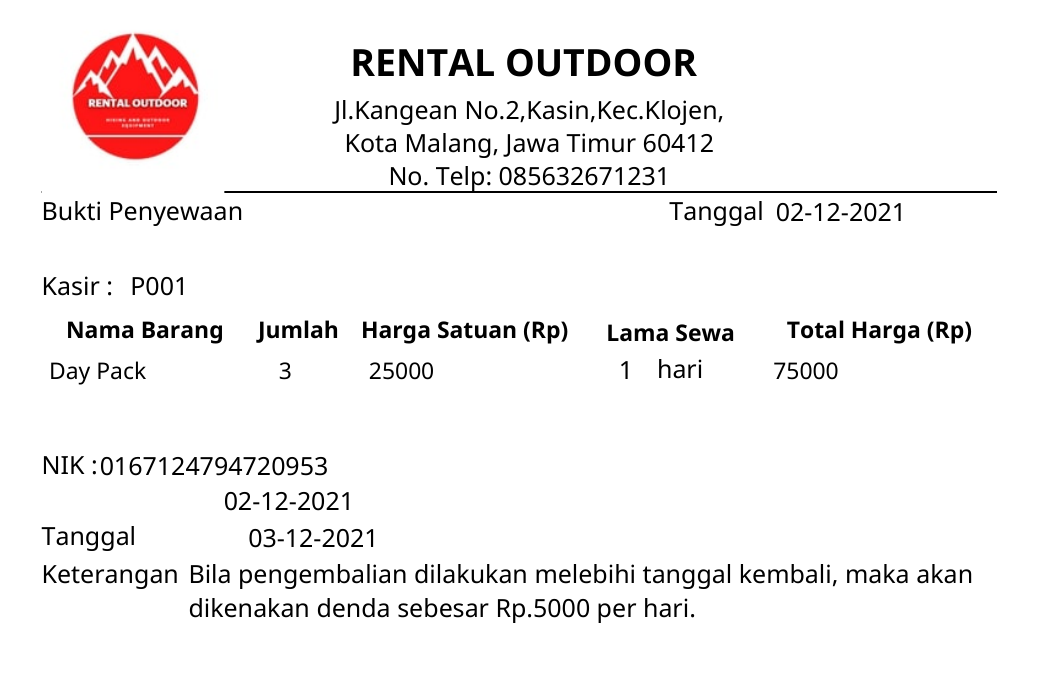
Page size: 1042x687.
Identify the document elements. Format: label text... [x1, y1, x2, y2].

table_header [369, 0, 425, 12]
table_cell [788, 36, 936, 93]
table_cell [669, 519, 715, 556]
table_cell [580, 519, 619, 556]
table_cell [788, 448, 936, 481]
table_header [425, 0, 580, 12]
table_cell [788, 126, 936, 159]
table_cell [0, 448, 41, 481]
table_cell [100, 483, 130, 517]
table_cell [657, 231, 669, 265]
table_cell [998, 36, 1041, 93]
table_cell [0, 267, 41, 304]
table_cell [130, 390, 188, 447]
table_cell 1 [619, 353, 649, 385]
table_cell [669, 12, 715, 36]
table_cell [335, 353, 349, 385]
table_cell [657, 267, 669, 304]
table_cell [0, 231, 41, 265]
table_cell [998, 594, 1041, 624]
table_cell [130, 306, 188, 312]
table_cell [998, 93, 1041, 126]
table_cell [0, 353, 41, 385]
table_header [248, 0, 271, 12]
table_cell [984, 519, 998, 556]
table_cell [100, 390, 130, 447]
table_cell [984, 194, 998, 231]
table_cell [788, 306, 936, 312]
table_cell [776, 267, 788, 304]
table_cell Total Harga (Rp) [761, 312, 998, 348]
table_cell [619, 448, 649, 481]
table_cell hari [657, 351, 715, 387]
table_cell [41, 390, 49, 447]
table_cell Harga Satuan (Rp) [349, 312, 580, 348]
table_cell [761, 483, 773, 517]
table_cell [936, 93, 984, 126]
table_cell [649, 483, 657, 517]
table_cell [425, 12, 580, 36]
table_header [580, 0, 619, 12]
table_cell [669, 267, 715, 304]
table_cell P001 [130, 265, 335, 306]
table_cell [984, 353, 998, 385]
table_cell [619, 483, 649, 517]
table_cell [788, 390, 936, 447]
table_cell [425, 306, 580, 312]
table_cell [649, 306, 657, 312]
table_cell [984, 126, 998, 159]
table_cell [248, 306, 271, 312]
table_cell [224, 231, 248, 265]
table_cell [279, 306, 329, 312]
table_cell [761, 353, 773, 385]
table_cell [580, 390, 619, 447]
table_cell [349, 306, 366, 312]
table_cell [649, 194, 657, 231]
table_cell [425, 483, 580, 517]
table_cell [271, 390, 278, 447]
table_cell [369, 194, 425, 231]
table_cell [649, 12, 657, 36]
table_cell 03-12-2021 [248, 519, 425, 556]
table_header [715, 0, 761, 12]
table_cell 02-12-2021 [224, 483, 366, 519]
table_cell [580, 483, 619, 517]
table_cell [0, 12, 41, 36]
table_cell [761, 306, 773, 312]
table_cell [657, 12, 669, 36]
table_cell [49, 306, 99, 312]
table_cell [335, 231, 349, 265]
table_cell [998, 353, 1041, 385]
table_cell [984, 231, 998, 265]
table_cell [619, 194, 649, 231]
table_cell [761, 231, 773, 265]
table_header [984, 0, 998, 12]
table_cell [715, 12, 761, 36]
table_cell [669, 483, 715, 517]
table_cell [776, 519, 788, 556]
table_cell Lama Sewa [580, 315, 761, 351]
table_cell [248, 353, 271, 385]
table_cell [776, 306, 788, 312]
table_cell [580, 353, 619, 385]
table_cell [349, 194, 366, 231]
table_cell [761, 448, 773, 481]
table_cell [224, 306, 248, 312]
table_cell [936, 519, 984, 556]
table_cell [130, 483, 188, 517]
table_cell [649, 519, 657, 556]
table_cell [100, 231, 130, 265]
table_cell [49, 231, 99, 265]
table_cell [369, 390, 425, 447]
table_cell [657, 519, 669, 556]
table_cell Tanggal : [669, 194, 776, 231]
table_cell [580, 306, 619, 312]
table_cell [279, 194, 329, 231]
table_cell [998, 519, 1041, 556]
table_cell [715, 36, 761, 93]
table_cell [130, 231, 188, 265]
table_cell [425, 231, 580, 265]
table_header [936, 0, 984, 12]
table_cell [369, 231, 425, 265]
table_cell [0, 390, 41, 447]
table_cell [100, 594, 130, 624]
table_cell [936, 194, 984, 231]
table_cell [788, 519, 936, 556]
table_cell [998, 159, 1041, 192]
table_cell [0, 306, 41, 312]
table_header [188, 0, 223, 12]
table_cell [715, 390, 761, 447]
table_header [776, 0, 788, 12]
table_cell [936, 448, 984, 481]
table_header [100, 0, 130, 12]
table_cell [669, 390, 715, 447]
table_cell [936, 306, 984, 312]
table_cell [425, 519, 580, 556]
table_cell [580, 231, 619, 265]
table_cell [619, 267, 649, 304]
table_cell [279, 231, 329, 265]
table_cell [425, 448, 580, 481]
table_cell Bila pengembalian dilakukan melebihi tanggal kembali, maka akan dikenakan denda sebesar Rp.5000 per hari. [188, 556, 998, 624]
table_cell [271, 353, 278, 385]
table_header [224, 0, 248, 12]
table_header [349, 0, 366, 12]
table_cell [188, 231, 223, 265]
table_cell [984, 36, 998, 93]
table_header [657, 0, 669, 12]
table_cell Tanggal Kembali : [41, 519, 248, 556]
table_cell [998, 126, 1041, 159]
table_cell [649, 353, 657, 385]
table_cell [715, 267, 761, 304]
table_cell [0, 194, 41, 231]
table_cell [761, 390, 773, 447]
table_cell [369, 267, 425, 304]
table_cell Day Pack [49, 351, 248, 390]
table_cell [669, 306, 715, 312]
table_cell [0, 126, 41, 159]
table_cell [279, 36, 329, 93]
table_cell [657, 306, 669, 312]
table_header [998, 0, 1041, 12]
table_header [335, 0, 349, 12]
table_cell [776, 36, 788, 93]
table_cell [788, 12, 936, 36]
table_cell 75000 [773, 351, 984, 390]
table_cell [0, 315, 41, 348]
table_cell [425, 194, 580, 231]
table_cell [335, 12, 349, 36]
table_cell 02-12-2021 [776, 194, 936, 231]
table_cell [335, 267, 349, 304]
table_cell Keterangan : [41, 556, 188, 594]
table_cell [998, 231, 1041, 265]
table_cell [984, 306, 998, 312]
table_cell [761, 519, 773, 556]
table_cell [580, 194, 619, 231]
table_cell [271, 36, 278, 93]
table_cell [425, 267, 580, 304]
table_cell [998, 267, 1041, 304]
table_cell [580, 448, 619, 481]
table_cell [984, 267, 998, 304]
table_cell [761, 12, 773, 36]
table_cell [776, 12, 788, 36]
table_cell [619, 231, 649, 265]
table_cell [788, 93, 936, 126]
table_cell [715, 306, 761, 312]
table_cell [776, 231, 788, 265]
table_cell [248, 231, 271, 265]
table_header [49, 0, 99, 12]
table_cell [936, 159, 984, 191]
table_cell [100, 306, 130, 312]
table_cell [619, 519, 649, 556]
table_cell [998, 448, 1041, 481]
table_cell [349, 12, 366, 36]
table_header [761, 0, 773, 12]
table_cell [0, 159, 41, 192]
table_cell [984, 390, 998, 447]
table_cell [998, 12, 1041, 36]
table_cell NIK : [41, 447, 99, 483]
table_header [41, 0, 49, 12]
table_cell [349, 267, 366, 304]
table_cell [369, 448, 425, 481]
table_cell [335, 194, 349, 231]
table_cell [0, 519, 41, 556]
table_cell [0, 556, 41, 594]
table_header [669, 0, 715, 12]
table_cell [580, 12, 619, 36]
table_cell [271, 231, 278, 265]
table_header [271, 0, 278, 12]
table_cell [998, 556, 1041, 594]
table_cell [349, 390, 366, 447]
table_cell [188, 483, 223, 517]
table_cell No. Telp: 085632671231 [271, 159, 788, 191]
table_cell [49, 594, 99, 624]
table_cell [998, 194, 1041, 231]
table_cell [936, 390, 984, 447]
table_cell [715, 448, 761, 481]
table_cell [271, 194, 278, 231]
table_cell [669, 231, 715, 265]
table_cell [776, 448, 788, 481]
table_cell [369, 306, 425, 312]
table_cell [619, 390, 649, 447]
table_cell [669, 448, 715, 481]
table_cell [271, 306, 278, 312]
table_cell [649, 448, 657, 481]
table_cell [657, 390, 669, 447]
table_cell [657, 483, 669, 517]
table_cell [715, 353, 761, 385]
table_cell [715, 483, 761, 517]
table_cell [998, 306, 1041, 312]
table_cell [936, 231, 984, 265]
table_cell [984, 483, 998, 517]
table_cell [188, 390, 223, 447]
table_header [279, 0, 329, 12]
table_cell [619, 12, 649, 36]
table_cell Nama Barang [41, 312, 248, 348]
table_cell [369, 483, 425, 517]
table_cell Jl.Kangean No.2,Kasin,Kec.Klojen, [271, 93, 788, 126]
table_cell [715, 519, 761, 556]
table_cell Bukti Penyewaan [41, 194, 271, 231]
table_cell [425, 390, 580, 447]
table_cell [936, 36, 984, 93]
table_cell [649, 390, 657, 447]
table_cell Kasir : [41, 267, 130, 304]
table_cell [761, 36, 773, 93]
table_header [649, 0, 657, 12]
table_cell [41, 594, 49, 624]
table_header [0, 0, 41, 12]
table_cell [776, 483, 788, 517]
table_cell [41, 353, 49, 385]
table_cell [619, 306, 649, 312]
table_cell [0, 483, 41, 517]
table_cell [279, 12, 329, 36]
table_cell Jumlah [248, 312, 349, 348]
table_cell [984, 448, 998, 481]
table_cell [224, 390, 248, 447]
table_cell [41, 231, 49, 265]
table_cell [649, 267, 657, 304]
table_cell [984, 159, 998, 192]
table_cell 25000 [369, 351, 580, 390]
table_cell [998, 315, 1041, 348]
table_cell [936, 12, 984, 36]
table_header [619, 0, 649, 12]
table_cell [657, 194, 669, 231]
table_cell [649, 231, 657, 265]
table_cell 3 [279, 351, 329, 390]
table_cell [49, 390, 99, 447]
table_header [130, 0, 188, 12]
table_cell RENTAL OUTDOOR [332, 36, 715, 93]
table_cell [188, 306, 223, 312]
table_cell [936, 126, 984, 159]
table_cell [0, 93, 41, 126]
table_cell [0, 36, 41, 93]
table_cell [998, 390, 1041, 447]
table_cell [130, 594, 188, 624]
table_cell [49, 483, 99, 517]
table_cell [271, 12, 278, 36]
table_cell [349, 353, 366, 385]
table_cell 0167124794720953 [100, 448, 369, 483]
table_cell [41, 483, 49, 517]
table_cell [984, 12, 998, 36]
table_cell [936, 267, 984, 304]
table_cell [335, 390, 349, 447]
table_cell [788, 267, 936, 304]
table_cell [580, 267, 619, 304]
table_cell [788, 483, 936, 517]
table_cell [998, 483, 1041, 517]
table_cell [936, 483, 984, 517]
table_cell [761, 267, 773, 304]
table_cell [369, 12, 425, 36]
table_cell [776, 390, 788, 447]
table_cell Kota Malang, Jawa Timur 60412 [271, 126, 788, 159]
table_cell [657, 448, 669, 481]
table_cell [715, 231, 761, 265]
table_cell [41, 306, 49, 312]
table_header [788, 0, 936, 12]
table_cell [248, 390, 271, 447]
table_cell [788, 159, 936, 191]
table_cell [335, 306, 349, 312]
table_cell [984, 93, 998, 126]
table_cell [279, 390, 329, 447]
table_cell [225, 12, 271, 191]
table_cell [349, 231, 366, 265]
table_cell [788, 231, 936, 265]
table_cell [0, 594, 41, 624]
